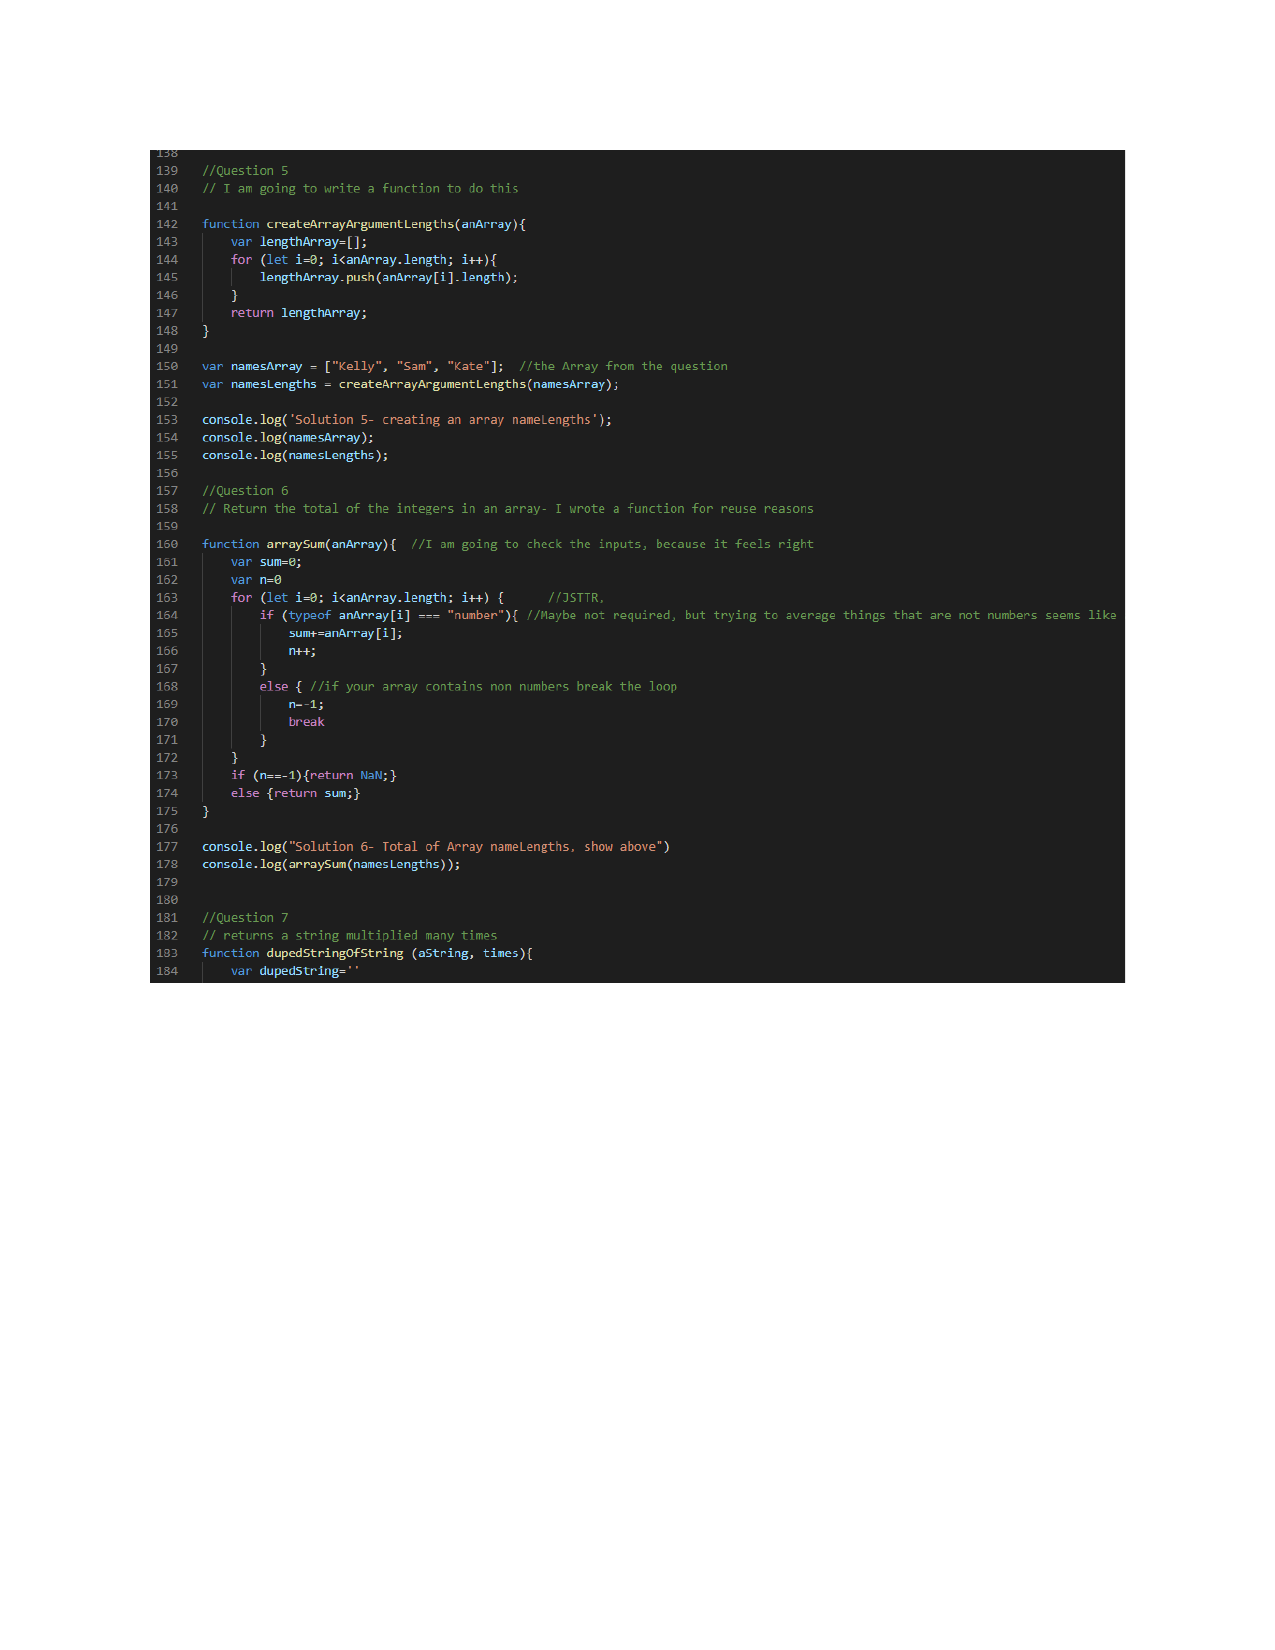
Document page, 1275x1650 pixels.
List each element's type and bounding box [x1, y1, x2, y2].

picture [150, 150, 1125, 983]
